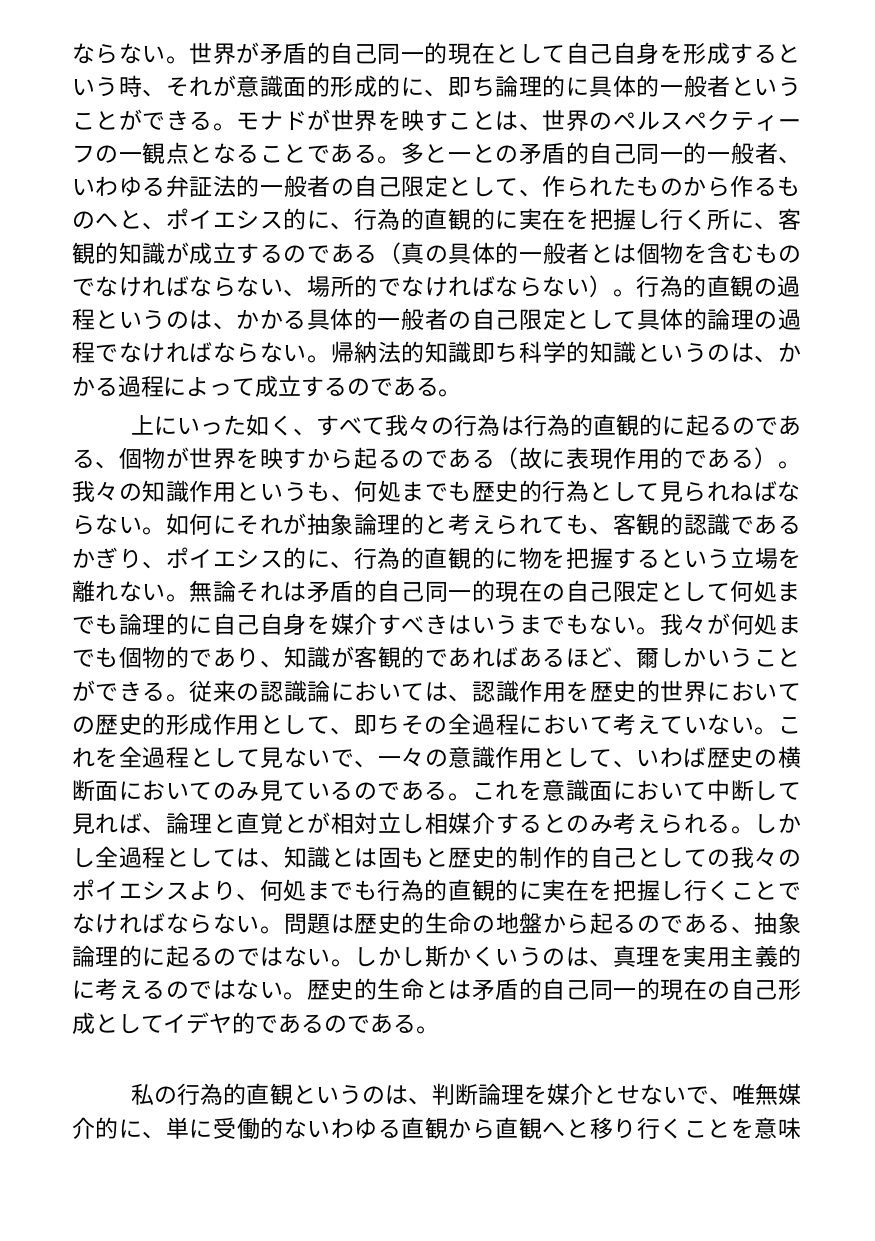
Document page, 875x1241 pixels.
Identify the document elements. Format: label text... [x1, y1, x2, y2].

text ならない。世界が矛盾的自己同一的現在として自己自身を形成するという時、それが意識面的形成的に、即ち論理的に具体的一般者ということができる。モナドが世界を映すことは、世界のペルスペクティーフの一観点となることである。多と一との矛盾的自己同一的一般者、いわゆる弁証法的一般者の自己限定として、作られたものから作るものへと、ポイエシス的に、行為的直観的に実在を把握し行く所に、客観的知識が成立するのである（真の具体的一般者とは個物を含むものでなければならない、場所的でなければならない）。行為的直観の過程というのは、かかる具体的一般者の自己限定として具体的論理の過程でなければならない。帰納法的知識即ち科学的知識というのは、かかる過程によって成立するのである。 [72, 36, 802, 402]
text 私の行為的直観というのは、判断論理を媒介とせないで、唯無媒介的に、単に受働的ないわゆる直観から直観へと移り行くことを意味 [72, 1077, 802, 1144]
text 上にいった如く、すべて我々の行為は行為的直観的に起るのである、個物が世界を映すから起るのである（故に表現作用的である）。我々の知識作用というも、何処までも歴史的行為として見られねばならない。如何にそれが抽象論理的と考えられても、客観的認識であるかぎり、ポイエシス的に、行為的直観的に物を把握するという立場を離れない。無論それは矛盾的自己同一的現在の自己限定として何処までも論理的に自己自身を媒介すべきはいうまでもない。我々が何処までも個物的であり、知識が客観的であればあるほど、爾しかいうことができる。従来の認識論においては、認識作用を歴史的世界においての歴史的形成作用として、即ちその全過程において考えていない。これを全過程として見ないで、一々の意識作用として、いわば歴史の横断面においてのみ見ているのである。これを意識面において中断して見れば、論理と直覚とが相対立し相媒介するとのみ考えられる。しかし全過程としては、知識とは固もと歴史的制作的自己としての我々のポイエシスより、何処までも行為的直観的に実在を把握し行くことでなければならない。問題は歴史的生命の地盤から起るのである、抽象論理的に起るのではない。しかし斯かくいうのは、真理を実用主義的に考えるのではない。歴史的生命とは矛盾的自己同一的現在の自己形成としてイデヤ的であるのである。 [72, 407, 802, 1039]
